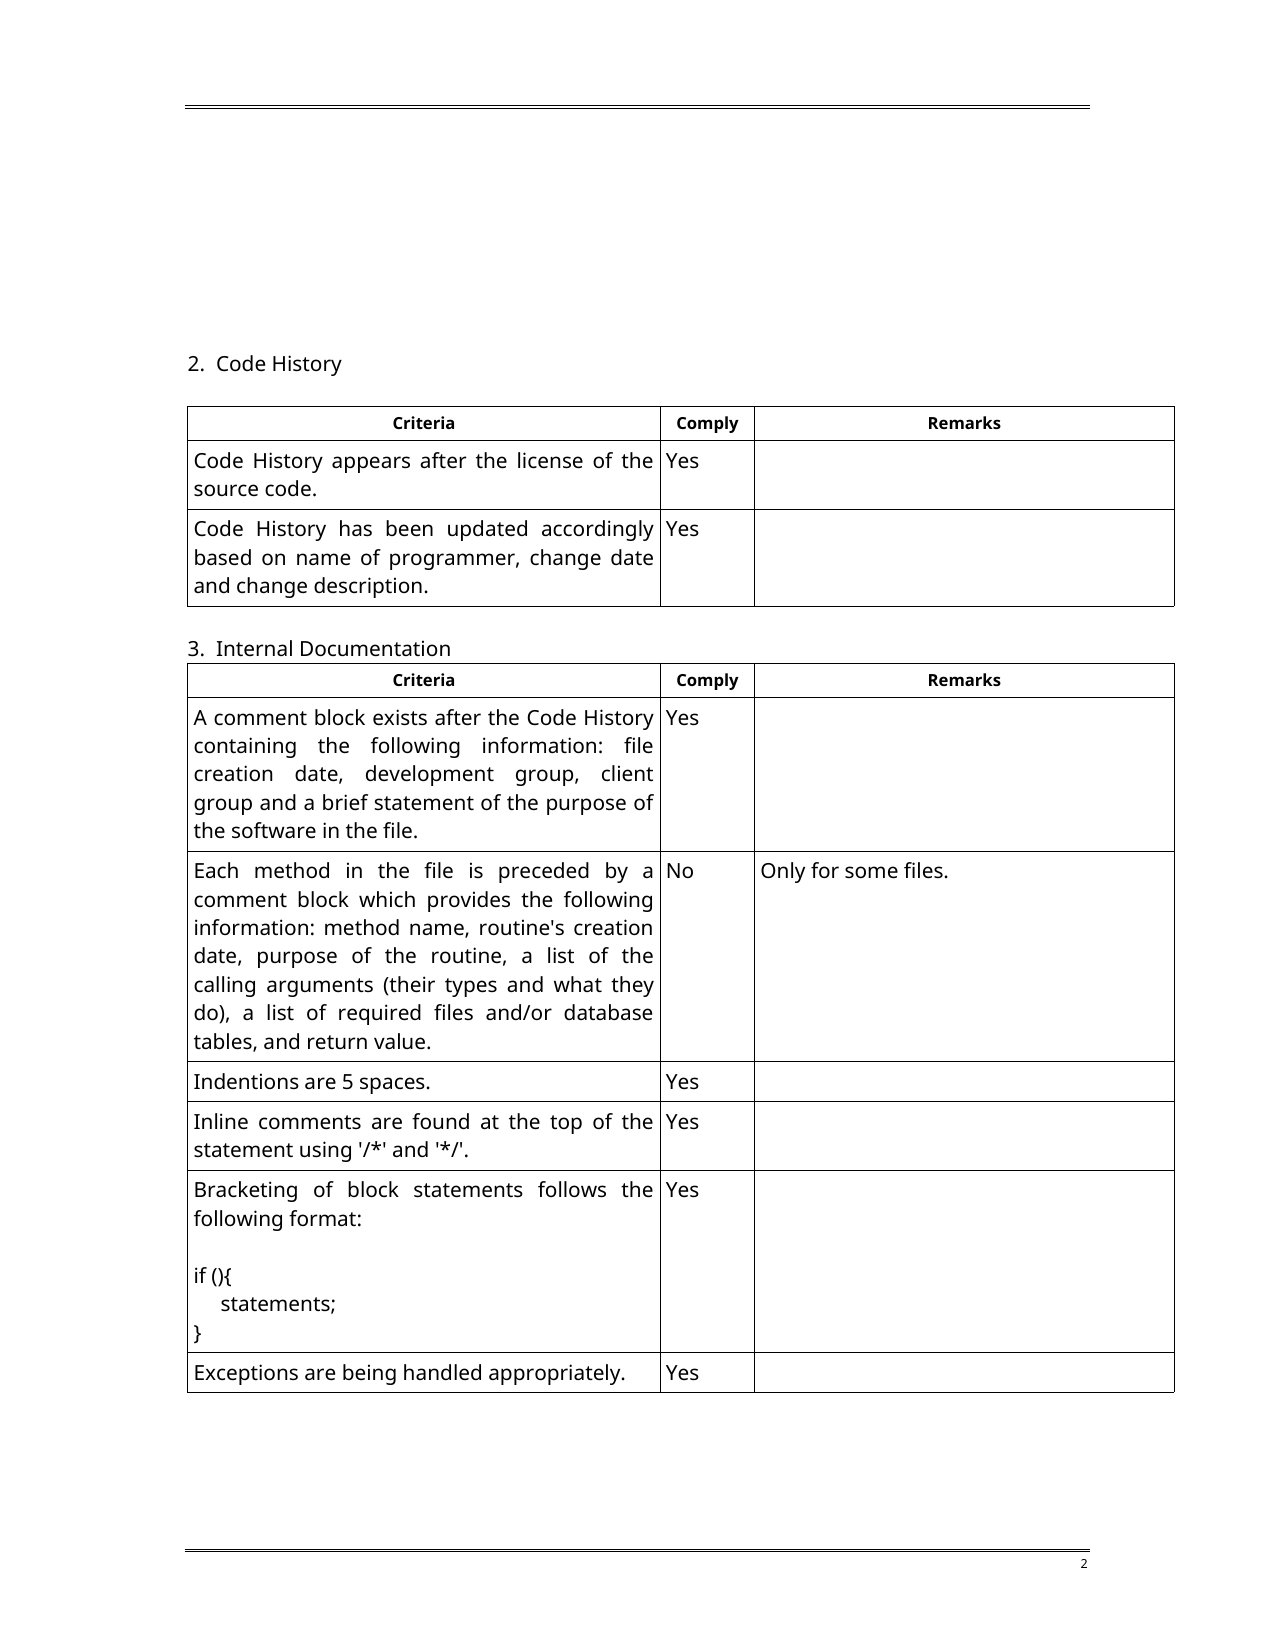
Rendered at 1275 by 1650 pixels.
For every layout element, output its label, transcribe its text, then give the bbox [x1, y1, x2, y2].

table_cell Bracketing of block statements follows the following format: if (){ statements; } [188, 1171, 660, 1352]
table_cell [755, 1102, 1174, 1169]
table_cell Code History appears after the license of the source code. [188, 441, 660, 509]
table_cell [755, 698, 1174, 851]
table_cell Yes [661, 510, 754, 606]
table_header Comply [661, 664, 754, 697]
table_cell [755, 1171, 1174, 1352]
table_cell Code History has been updated accordingly based on name of programmer, change date and change description. [188, 510, 660, 606]
text 3. Internal Documentation [187, 634, 1087, 662]
table_header Remarks [755, 407, 1174, 440]
table_cell Yes [661, 1171, 754, 1352]
text 2. Code History [187, 349, 1087, 377]
table_cell [755, 510, 1174, 606]
table_cell Exceptions are being handled appropriately. [188, 1353, 660, 1392]
table_cell Yes [661, 1353, 754, 1392]
table_cell Only for some files. [755, 852, 1174, 1061]
table_cell [755, 1062, 1174, 1101]
table_cell Yes [661, 698, 754, 851]
table_cell Each method in the file is preceded by a comment block which provides the following information: method name, routine's creation date, purpose of the routine, a list of the calling arguments (their types and what they do), a list of required files and/or database tables, and return value. [188, 852, 660, 1061]
table_cell Yes [661, 441, 754, 509]
table_header Criteria [188, 664, 660, 697]
table_cell A comment block exists after the Code History containing the following information: file creation date, development group, client group and a brief statement of the purpose of the software in the file. [188, 698, 660, 851]
table_cell [755, 441, 1174, 509]
table_cell Yes [661, 1102, 754, 1169]
table_cell Yes [661, 1062, 754, 1101]
table_header Comply [661, 407, 754, 440]
table_header Remarks [755, 664, 1174, 697]
table_cell No [661, 852, 754, 1061]
table_cell Indentions are 5 spaces. [188, 1062, 660, 1101]
table_cell [755, 1353, 1174, 1392]
table_header Criteria [188, 407, 660, 440]
table_cell Inline comments are found at the top of the statement using '/*' and '*/'. [188, 1102, 660, 1169]
